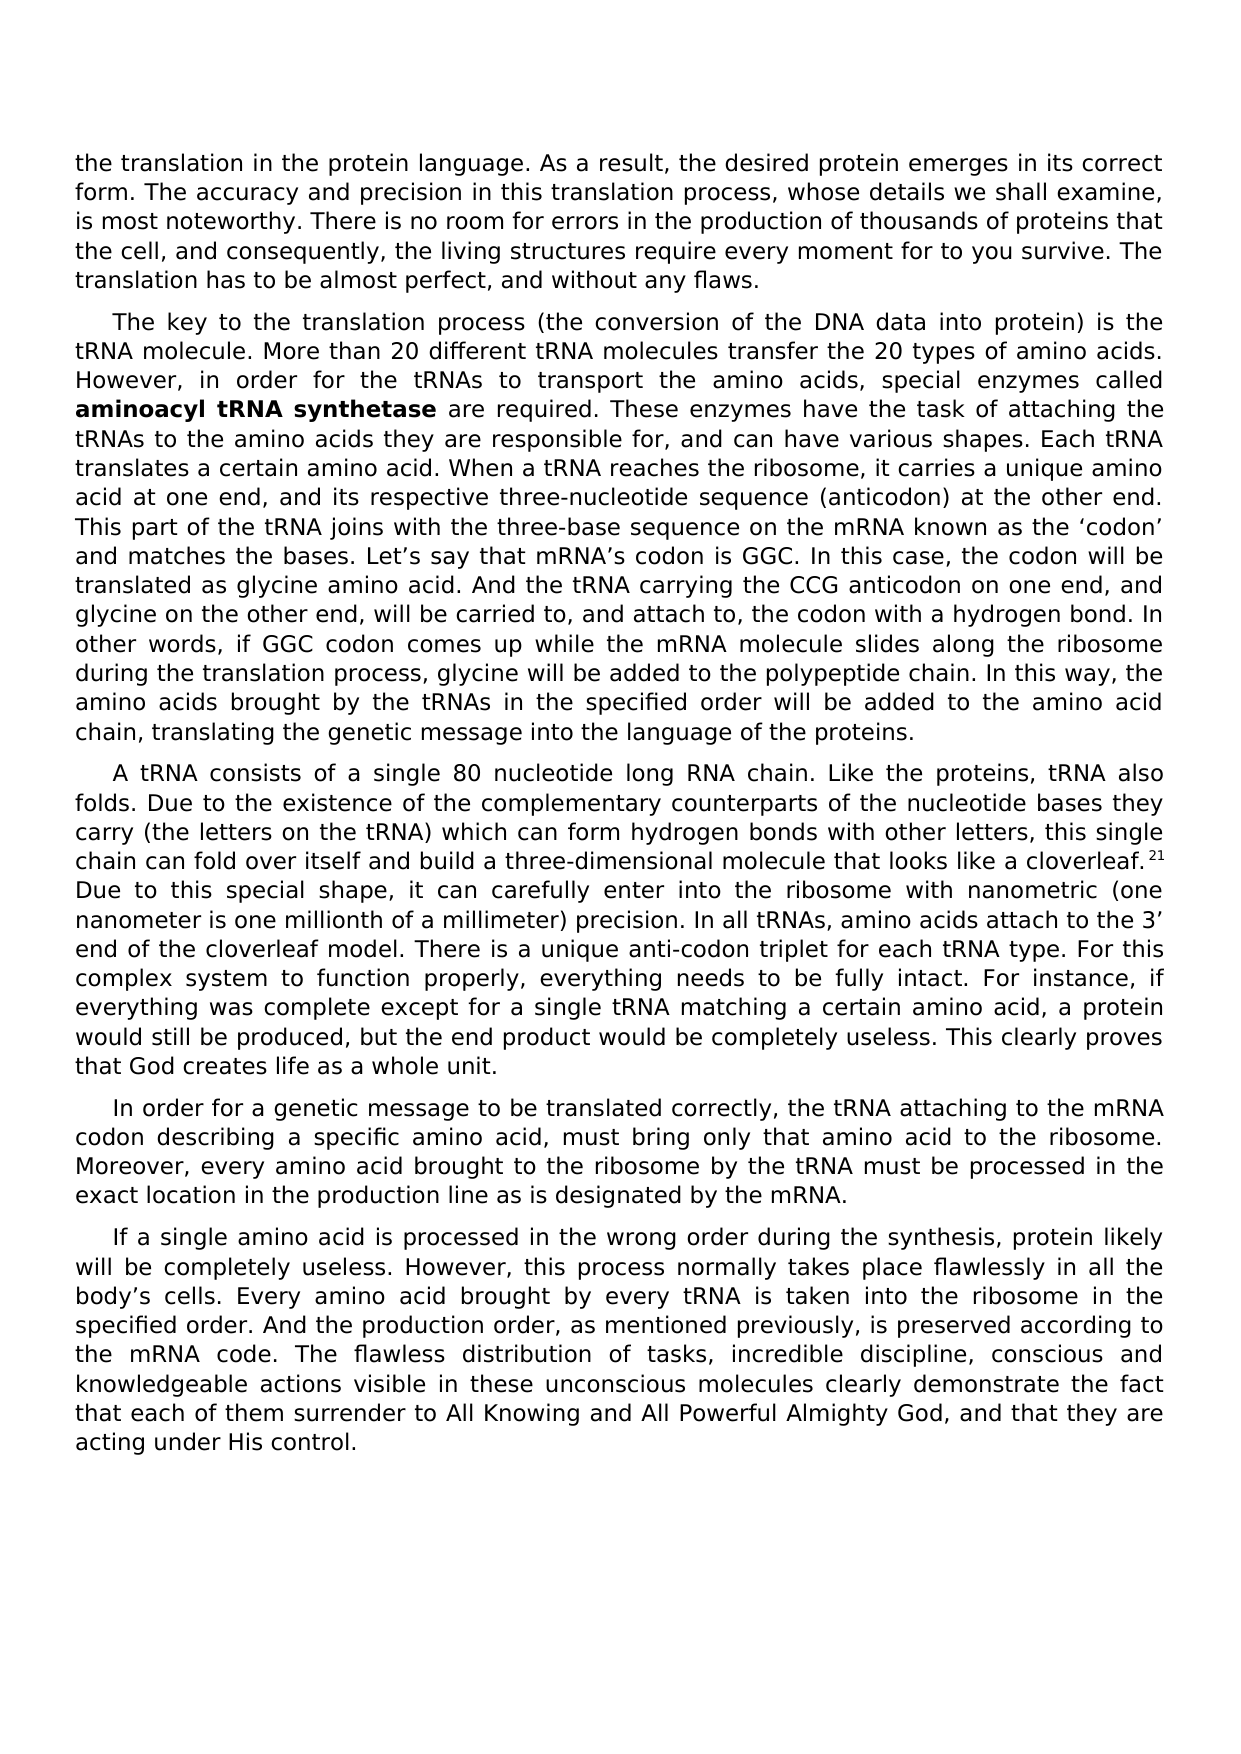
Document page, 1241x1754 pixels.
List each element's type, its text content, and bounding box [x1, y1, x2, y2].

text If a single amino acid is processed in the wrong order during the synthesis, protein likely will be completely useless. However, this process normally takes place flawlessly in all the body’s cells. Every amino acid brought by every tRNA is taken into the ribosome in the specified order. And the production order, as mentioned previously, is preserved according to the mRNA code. The flawless distribution of tasks, incredible discipline, conscious and knowledgeable actions visible in these unconscious molecules clearly demonstrate the fact that each of them surrender to All Knowing and All Powerful Almighty God, and that they are acting under His control. [75, 1224, 1165, 1456]
text the translation in the protein language. As a result, the desired protein emerges in its correct form. The accuracy and precision in this translation process, whose details we shall examine, is most noteworthy. There is no room for errors in the production of thousands of proteins that the cell, and consequently, the living structures require every moment for to you survive. The translation has to be almost perfect, and without any flaws. [75, 150, 1165, 294]
text In order for a genetic message to be translated correctly, the tRNA attaching to the mRNA codon describing a specific amino acid, must bring only that amino acid to the ribosome. Moreover, every amino acid brought to the ribosome by the tRNA must be processed in the exact location in the production line as is designated by the mRNA. [75, 1095, 1165, 1209]
text A tRNA consists of a single 80 nucleotide long RNA chain. Like the proteins, tRNA also folds. Due to the existence of the complementary counterparts of the nucleotide bases they carry (the letters on the tRNA) which can form hydrogen bonds with other letters, this single chain can fold over itself and build a three-dimensional molecule that looks like a cloverleaf.21 Due to this special shape, it can carefully enter into the ribosome with nanometric (one nanometer is one millionth of a millimeter) precision. In all tRNAs, amino acids attach to the 3’ end of the cloverleaf model. There is a unique anti-codon triplet for each tRNA type. For this complex system to function properly, everything needs to be fully intact. For instance, if everything was complete except for a single tRNA matching a certain amino acid, a protein would still be produced, but the end product would be completely useless. This clearly proves that God creates life as a whole unit. [75, 760, 1165, 1080]
text The key to the translation process (the conversion of the DNA data into protein) is the tRNA molecule. More than 20 different tRNA molecules transfer the 20 types of amino acids. However, in order for the tRNAs to transport the amino acids, special enzymes called aminoacyl tRNA synthetase are required. These enzymes have the task of attaching the tRNAs to the amino acids they are responsible for, and can have various shapes. Each tRNA translates a certain amino acid. When a tRNA reaches the ribosome, it carries a unique amino acid at one end, and its respective three-nucleotide sequence (anticodon) at the other end. This part of the tRNA joins with the three-base sequence on the mRNA known as the ‘codon’ and matches the bases. Let’s say that mRNA’s codon is GGC. In this case, the codon will be translated as glycine amino acid. And the tRNA carrying the CCG anticodon on one end, and glycine on the other end, will be carried to, and attach to, the codon with a hydrogen bond. In other words, if GGC codon comes up while the mRNA molecule slides along the ribosome during the translation process, glycine will be added to the polypeptide chain. In this way, the amino acids brought by the tRNAs in the specified order will be added to the amino acid chain, translating the genetic message into the language of the proteins. [75, 309, 1165, 745]
